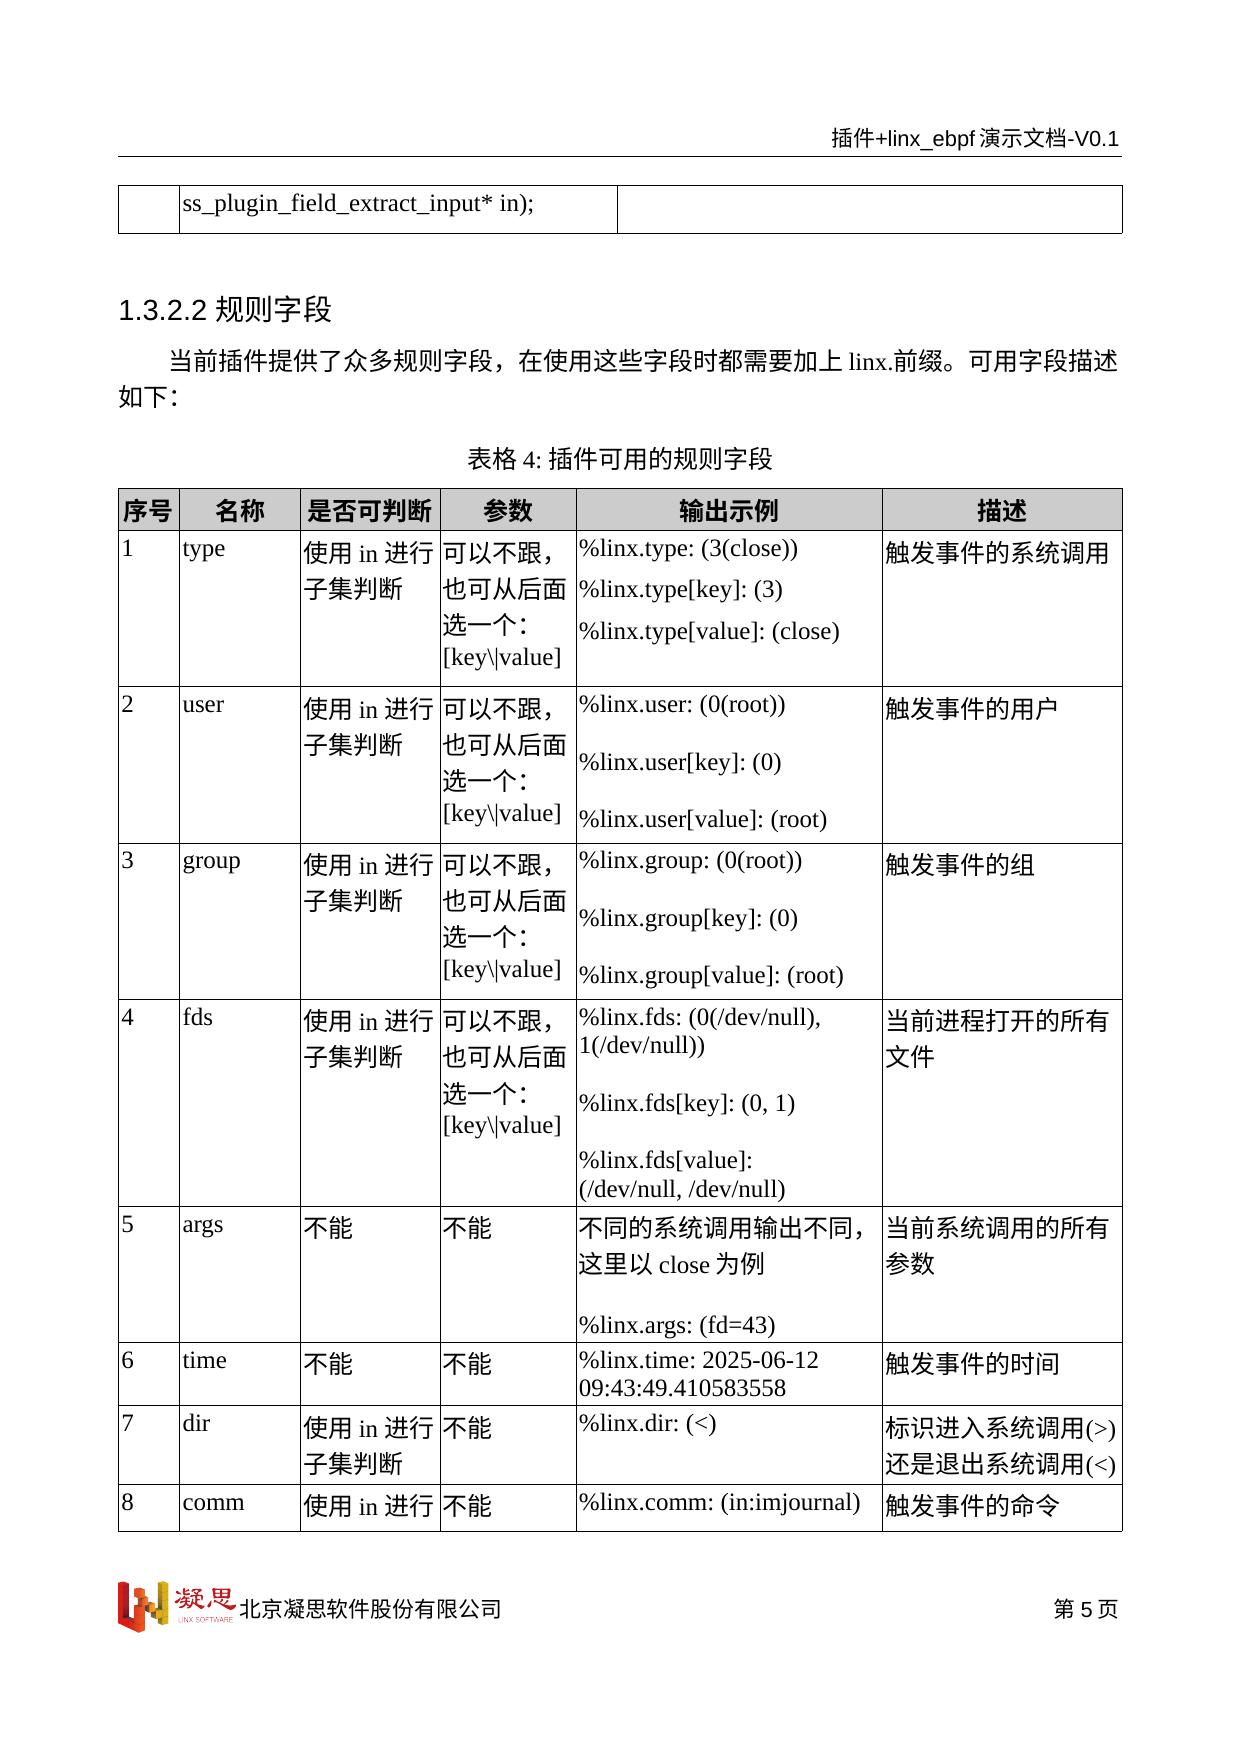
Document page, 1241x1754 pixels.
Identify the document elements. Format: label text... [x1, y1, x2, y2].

table_cell args [180, 1207, 300, 1342]
table_cell fds [180, 1000, 300, 1206]
table_cell 不能 [441, 1406, 576, 1483]
table_cell 可以不跟，也可从后面选一个：[key\|value] [441, 531, 576, 686]
table_cell 触发事件的系统调用 [883, 531, 1122, 686]
table_cell %linx.type: (3(close)) %linx.type[key]: (3) %linx.type[value]: (close) [577, 531, 882, 686]
table_cell 触发事件的时间 [883, 1343, 1122, 1405]
text 表格 4: 插件可用的规则字段 [118, 439, 1122, 475]
table_cell 不能 [441, 1485, 576, 1531]
table_cell 触发事件的用户 [883, 687, 1122, 842]
table_cell 使用 in 进行子集判断 [301, 844, 440, 998]
table_cell %linx.time: 2025-06-12 09:43:49.410583558 [577, 1343, 882, 1405]
table_cell 使用 in 进行 [301, 1485, 440, 1531]
table_cell user [180, 687, 300, 842]
table_cell 7 [119, 1406, 179, 1483]
table_cell 1 [119, 531, 179, 686]
table_cell 使用 in 进行子集判断 [301, 1000, 440, 1206]
table_cell 4 [119, 1000, 179, 1206]
table_cell 当前系统调用的所有参数 [883, 1207, 1122, 1342]
table_cell 可以不跟，也可从后面选一个：[key\|value] [441, 844, 576, 998]
subtitle 规则字段 [118, 287, 1122, 329]
table_cell 使用 in 进行子集判断 [301, 531, 440, 686]
table_header 是否可判断 [301, 489, 440, 530]
table_cell 标识进入系统调用(>)还是退出系统调用(<) [883, 1406, 1122, 1483]
table_cell type [180, 531, 300, 686]
table_cell 3 [119, 844, 179, 998]
table_cell comm [180, 1485, 300, 1531]
table_header 序号 [119, 489, 179, 530]
table_cell group [180, 844, 300, 998]
table_cell ss_plugin_field_extract_input* in); [180, 186, 617, 233]
table_cell [119, 186, 179, 233]
table_cell %linx.group: (0(root)) %linx.group[key]: (0) %linx.group[value]: (root) [577, 844, 882, 998]
table_cell %linx.dir: (<) [577, 1406, 882, 1483]
table_cell %linx.comm: (in:imjournal) [577, 1485, 882, 1531]
table_cell dir [180, 1406, 300, 1483]
table_cell 当前进程打开的所有文件 [883, 1000, 1122, 1206]
table_cell 6 [119, 1343, 179, 1405]
table_cell 可以不跟，也可从后面选一个：[key\|value] [441, 687, 576, 842]
table_cell 触发事件的组 [883, 844, 1122, 998]
table_cell time [180, 1343, 300, 1405]
table_cell [618, 186, 1122, 233]
table_cell 触发事件的命令 [883, 1485, 1122, 1531]
text 当前插件提供了众多规则字段，在使用这些字段时都需要加上linx.前缀。可用字段描述如下： [118, 341, 1122, 414]
table_header 输出示例 [577, 489, 882, 530]
table_cell 不能 [301, 1343, 440, 1405]
table_cell %linx.fds: (0(/dev/null), 1(/dev/null)) %linx.fds[key]: (0, 1) %linx.fds[value]: (/dev/null, /dev/null) [577, 1000, 882, 1206]
table_cell 使用 in 进行子集判断 [301, 687, 440, 842]
table_cell %linx.user: (0(root)) %linx.user[key]: (0) %linx.user[value]: (root) [577, 687, 882, 842]
table_cell 不同的系统调用输出不同，这里以close为例 %linx.args: (fd=43) [577, 1207, 882, 1342]
table_cell 5 [119, 1207, 179, 1342]
table_header 描述 [883, 489, 1122, 530]
table_cell 使用 in 进行子集判断 [301, 1406, 440, 1483]
table_cell 8 [119, 1485, 179, 1531]
table_cell 不能 [441, 1207, 576, 1342]
table_cell 2 [119, 687, 179, 842]
table_header 名称 [180, 489, 300, 530]
table_cell 可以不跟，也可从后面选一个：[key\|value] [441, 1000, 576, 1206]
picture [118, 1581, 237, 1633]
table_cell 不能 [441, 1343, 576, 1405]
table_header 参数 [441, 489, 576, 530]
table_cell 不能 [301, 1207, 440, 1342]
